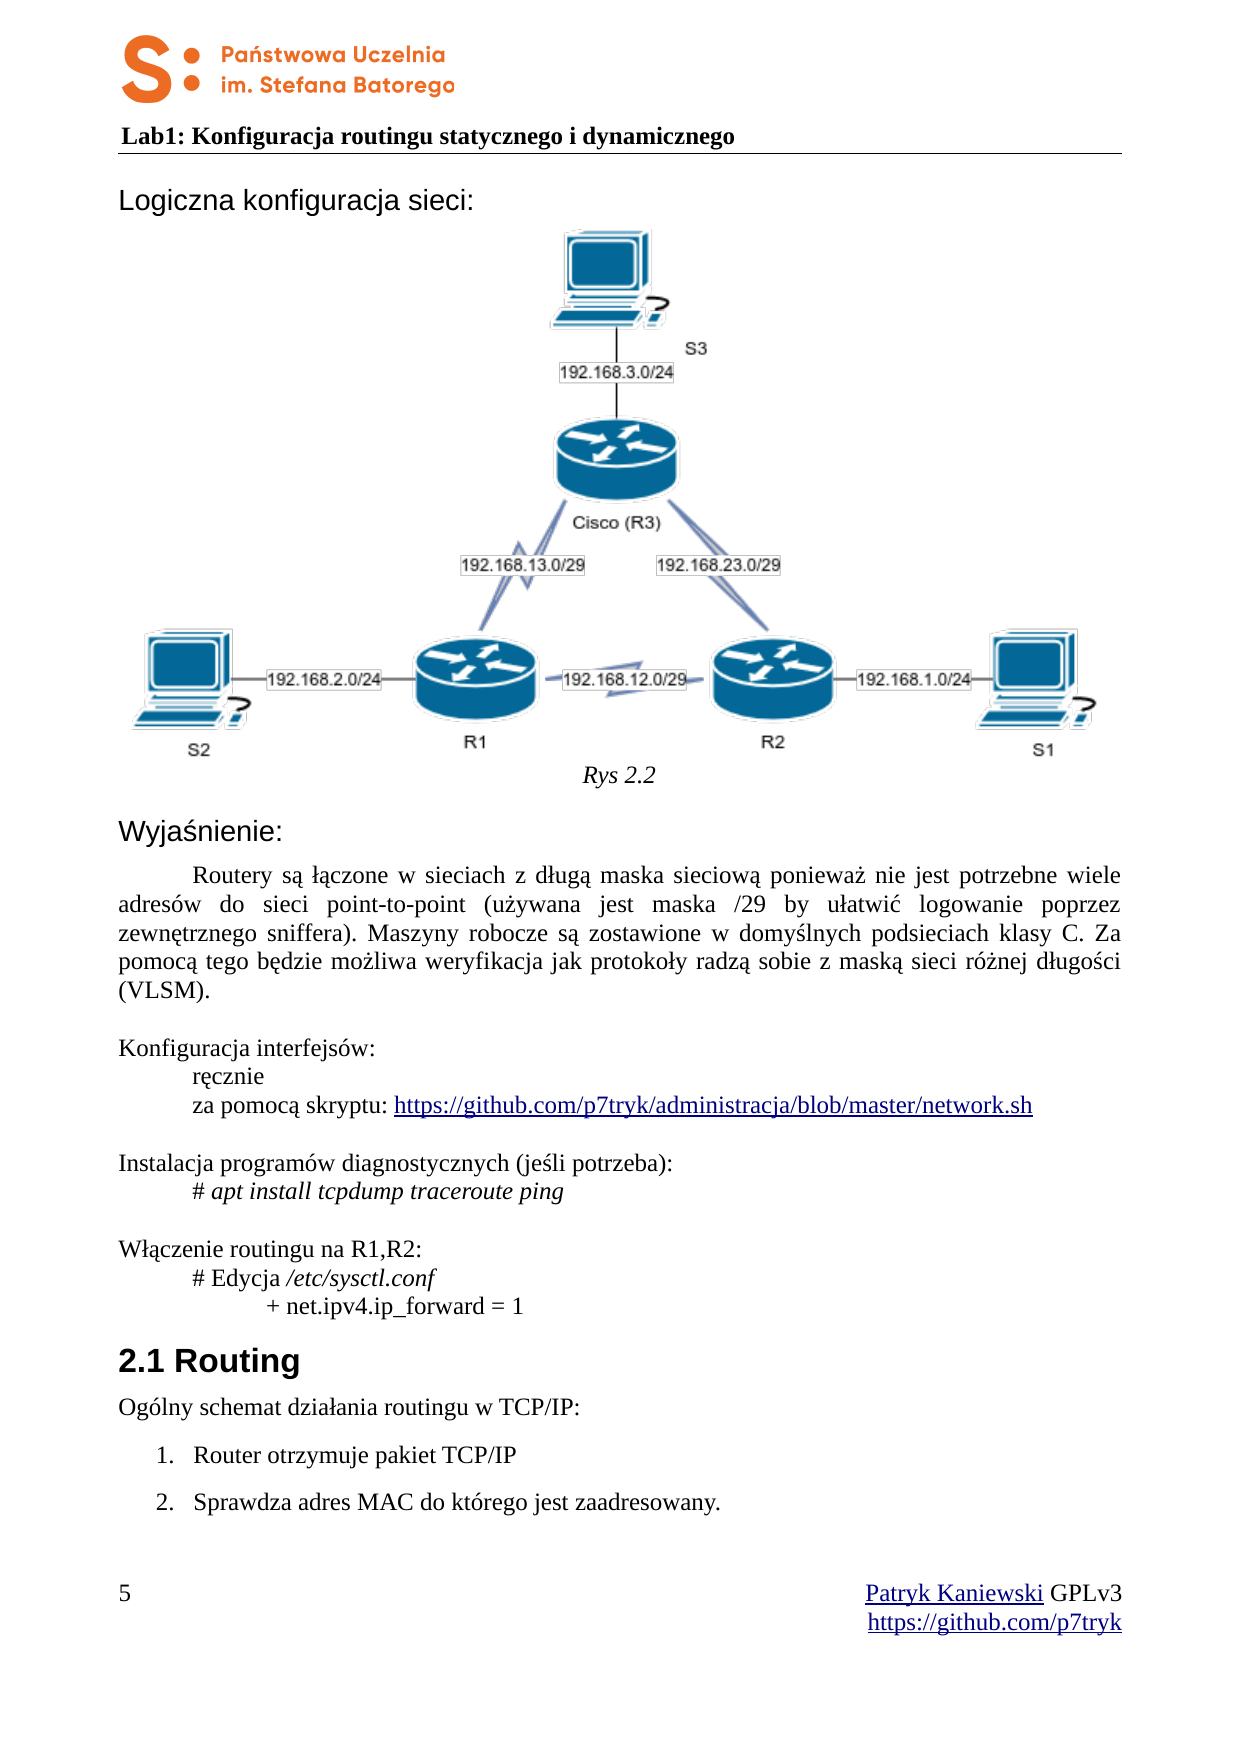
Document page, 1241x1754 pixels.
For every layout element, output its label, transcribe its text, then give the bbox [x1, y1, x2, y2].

text Instalacja programów diagnostycznych (jeśli potrzeba): [118, 1148, 1122, 1176]
text + net.ipv4.ip_forward = 1 [118, 1291, 1122, 1320]
text # apt install tcpdump traceroute ping [118, 1176, 1122, 1205]
picture [131, 229, 1109, 761]
picture [121, 35, 455, 103]
subtitle Wyjaśnienie: [118, 814, 1122, 848]
text # Edycja /etc/sysctl.conf [118, 1263, 1122, 1291]
list Sprawdza adres MAC do którego jest zaadresowany. [156, 1487, 1122, 1516]
text Routery są łączone w sieciach z długą maska sieciową ponieważ nie jest potrzebne wiele adresów do sieci point-to-point (używana jest maska /29 by ułatwić logowanie poprzez zewnętrznego sniffera). Maszyny robocze są zostawione w domyślnych podsieciach klasy C. Za pomocą tego będzie możliwa weryfikacja jak protokoły radzą sobie z maską sieci różnej długości (VLSM). [118, 860, 1122, 1004]
subtitle Logiczna konfiguracja sieci: [118, 183, 1122, 217]
text Rys 2.2 [118, 229, 1122, 789]
text Konfiguracja interfejsów: [118, 1033, 1122, 1061]
text ręcznie [118, 1061, 1122, 1090]
text Włączenie routingu na R1,R2: [118, 1234, 1122, 1263]
text Ogólny schemat działania routingu w TCP/IP: [118, 1392, 1122, 1421]
list Router otrzymuje pakiet TCP/IP [156, 1440, 1122, 1468]
subtitle 2.1 Routing [118, 1341, 1122, 1379]
text za pomocą skryptu: https://github.com/p7tryk/administracja/blob/master/network.sh [118, 1090, 1122, 1119]
